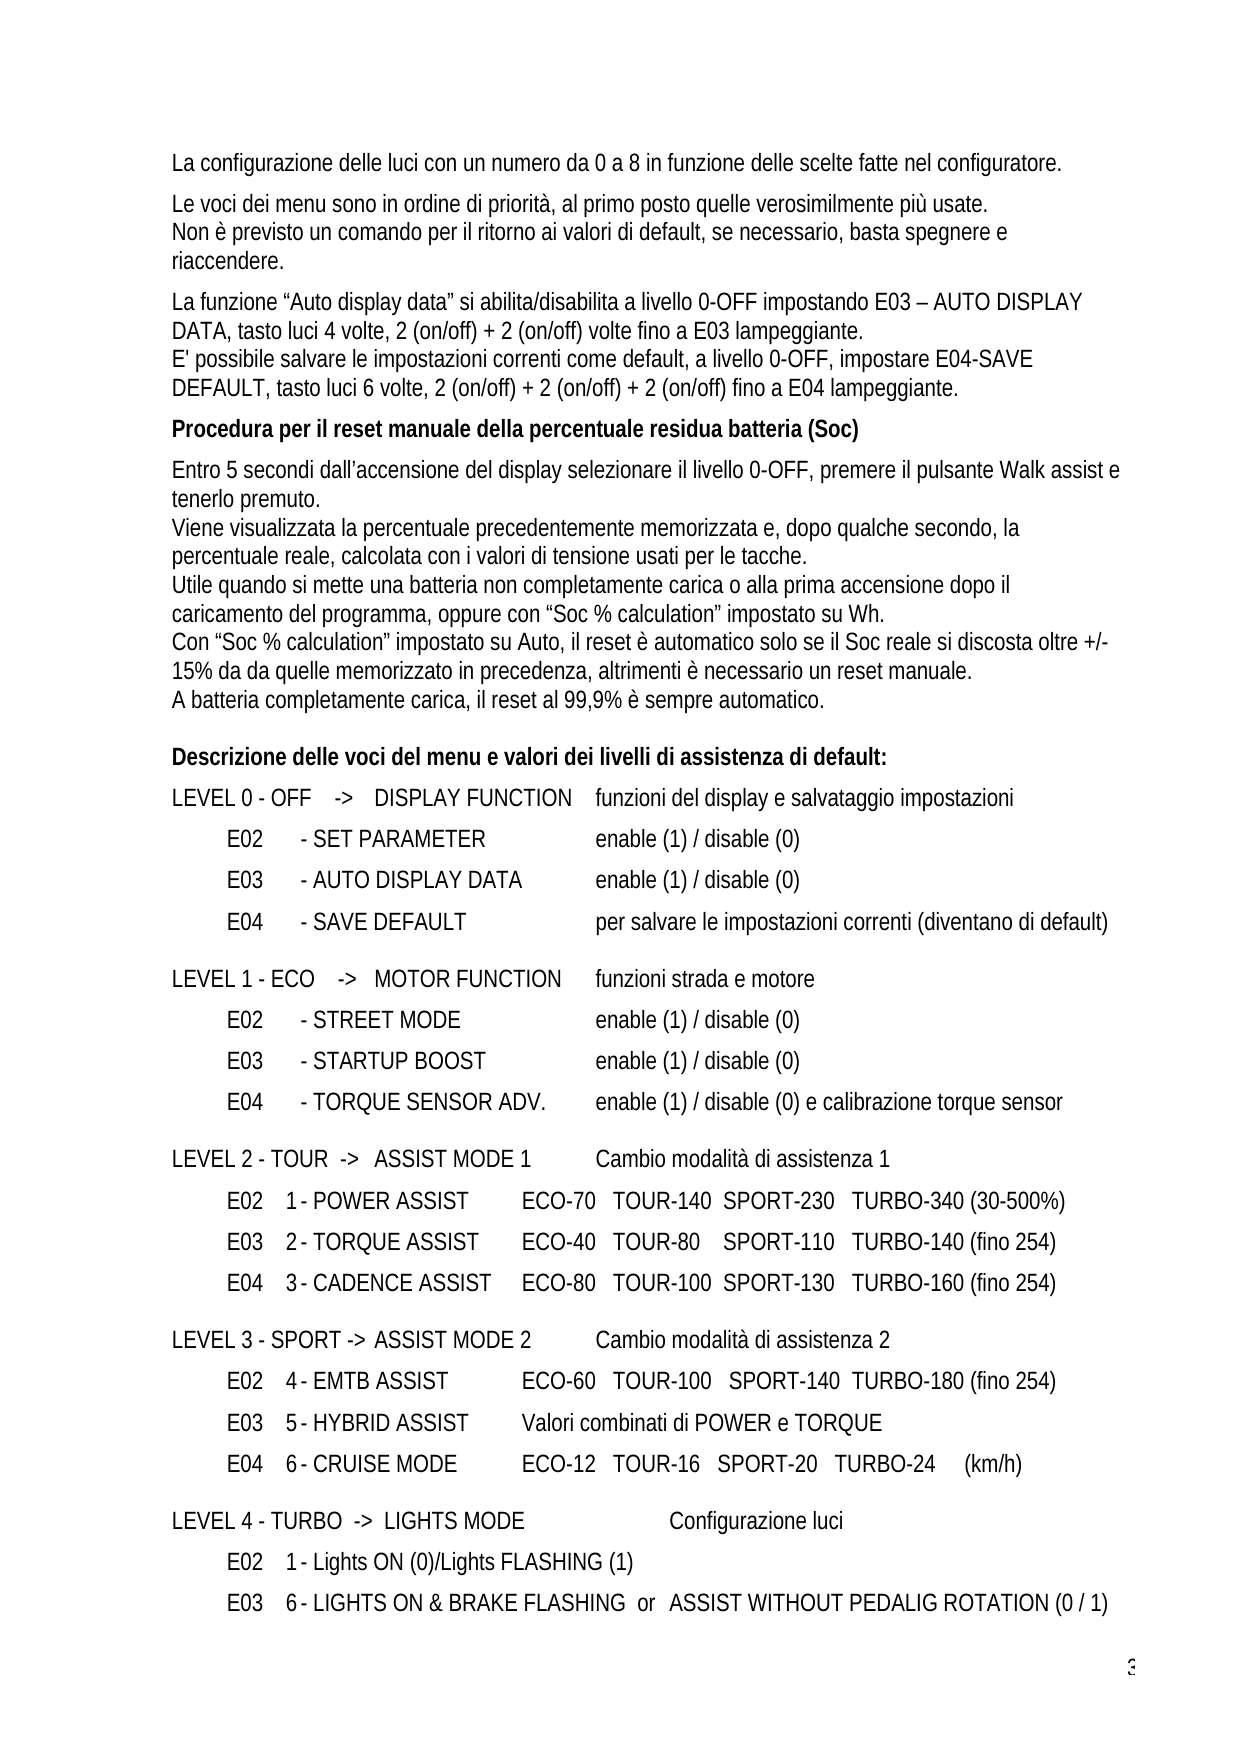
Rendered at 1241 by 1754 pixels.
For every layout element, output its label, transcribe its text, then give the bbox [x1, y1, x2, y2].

text La funzione “Auto display data” si abilita/disabilita a livello 0-OFF impostando E03 – AUTO DISPLAY DATA, tasto luci 4 volte, 2 (on/off) + 2 (on/off) volte fino a E03 lampeggiante. [172, 287, 1125, 344]
text Entro 5 secondi dall’accensione del display selezionare il livello 0-OFF, premere il pulsante Walk assist e tenerlo premuto. [172, 455, 1125, 513]
text E03 2 - TORQUE ASSIST ECO-40 TOUR-80 SPORT-110 TURBO-140 (fino 254) [172, 1227, 1125, 1255]
text A batteria completamente carica, il reset al 99,9% è sempre automatico. [172, 684, 1125, 713]
text Con “Soc % calculation” impostato su Auto, il reset è automatico solo se il Soc reale si discosta oltre +/- 15% da da quelle memorizzato in precedenza, altrimenti è necessario un reset manuale. [172, 627, 1125, 684]
text Descrizione delle voci del menu e valori dei livelli di assistenza di default: [172, 742, 1125, 771]
text La configurazione delle luci con un numero da 0 a 8 in funzione delle scelte fatte nel configuratore. [172, 148, 1125, 176]
text E03 5 - HYBRID ASSIST Valori combinati di POWER e TORQUE [172, 1407, 1125, 1436]
text E03 - STARTUP BOOST enable (1) / disable (0) [172, 1046, 1125, 1075]
text Non è previsto un comando per il ritorno ai valori di default, se necessario, basta spegnere e riaccendere. [172, 217, 1125, 275]
text LEVEL 4 - TURBO -> LIGHTS MODE Configurazione luci [172, 1506, 1125, 1534]
text Procedura per il reset manuale della percentuale residua batteria (Soc) [172, 414, 1125, 443]
text E02 - SET PARAMETER enable (1) / disable (0) [172, 824, 1125, 853]
text Le voci dei menu sono in ordine di priorità, al primo posto quelle verosimilmente più usate. [172, 189, 1125, 217]
text E04 6 - CRUISE MODE ECO-12 TOUR-16 SPORT-20 TURBO-24 (km/h) [172, 1449, 1125, 1477]
text E04 3 - CADENCE ASSIST ECO-80 TOUR-100 SPORT-130 TURBO-160 (fino 254) [172, 1268, 1125, 1297]
text E02 1 - POWER ASSIST ECO-70 TOUR-140 SPORT-230 TURBO-340 (30-500%) [172, 1186, 1125, 1214]
text E04 - TORQUE SENSOR ADV. enable (1) / disable (0) e calibrazione torque sensor [172, 1087, 1125, 1116]
text LEVEL 2 - TOUR -> ASSIST MODE 1 Cambio modalità di assistenza 1 [172, 1144, 1125, 1173]
text Utile quando si mette una batteria non completamente carica o alla prima accensione dopo il caricamento del programma, oppure con “Soc % calculation” impostato su Wh. [172, 570, 1125, 627]
text E02 1 - Lights ON (0)/Lights FLASHING (1) [172, 1547, 1125, 1576]
text LEVEL 0 - OFF -> DISPLAY FUNCTION funzioni del display e salvataggio impostazioni [172, 783, 1125, 812]
text LEVEL 3 - SPORT -> ASSIST MODE 2 Cambio modalità di assistenza 2 [172, 1325, 1125, 1354]
text Viene visualizzata la percentuale precedentemente memorizzata e, dopo qualche secondo, la percentuale reale, calcolata con i valori di tensione usati per le tacche. [172, 513, 1125, 570]
text E02 - STREET MODE enable (1) / disable (0) [172, 1005, 1125, 1033]
text E03 6 - LIGHTS ON & BRAKE FLASHING or ASSIST WITHOUT PEDALIG ROTATION (0 / 1) [172, 1588, 1125, 1617]
text LEVEL 1 - ECO -> MOTOR FUNCTION funzioni strada e motore [172, 964, 1125, 992]
text E' possibile salvare le impostazioni correnti come default, a livello 0-OFF, impostare E04-SAVE DEFAULT, tasto luci 6 volte, 2 (on/off) + 2 (on/off) + 2 (on/off) fino a E04 lampeggiante. [172, 344, 1125, 402]
text E02 4 - EMTB ASSIST ECO-60 TOUR-100 SPORT-140 TURBO-180 (fino 254) [172, 1366, 1125, 1395]
text E04 - SAVE DEFAULT per salvare le impostazioni correnti (diventano di default) [172, 906, 1125, 935]
text E03 - AUTO DISPLAY DATA enable (1) / disable (0) [172, 865, 1125, 894]
